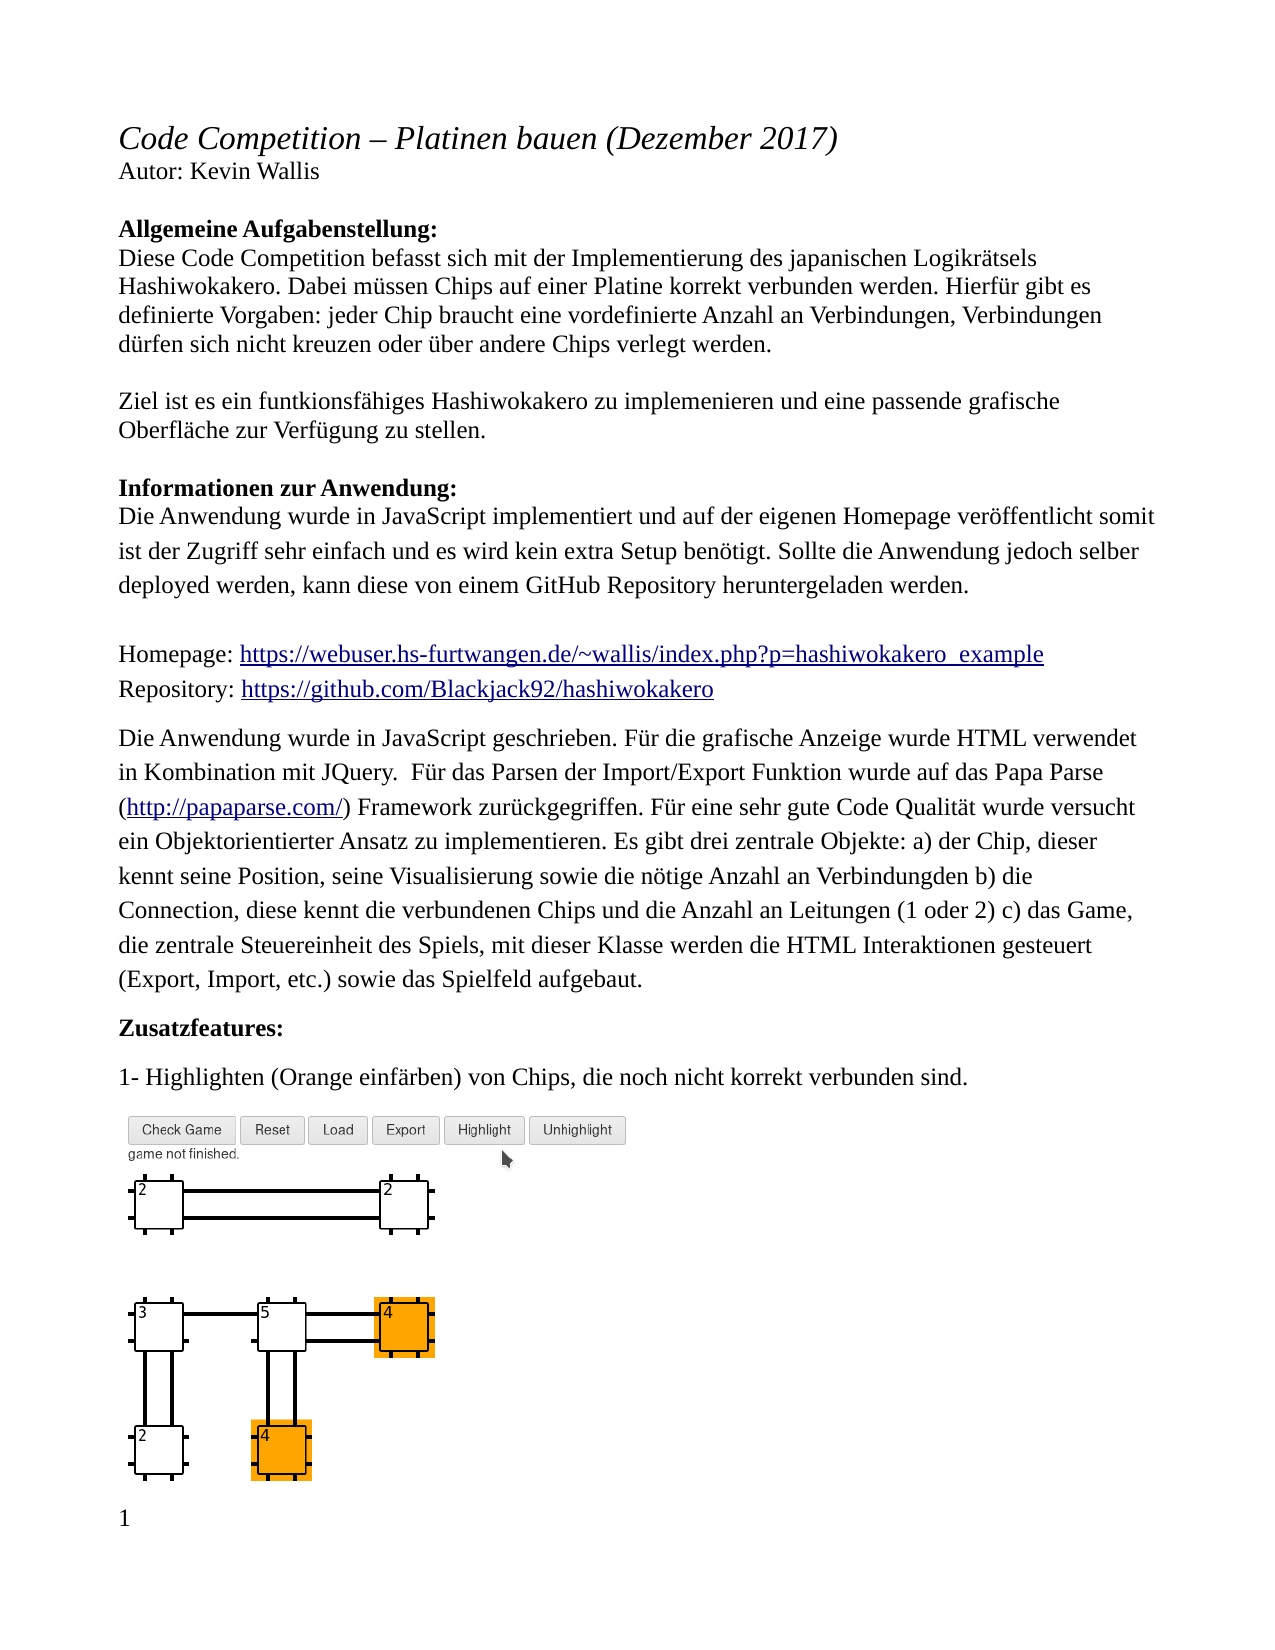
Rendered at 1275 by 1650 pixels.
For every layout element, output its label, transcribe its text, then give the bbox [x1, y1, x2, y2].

text Code Competition – Platinen bauen (Dezember 2017) [118, 118, 1157, 156]
text Die Anwendung wurde in JavaScript geschrieben. Für die grafische Anzeige wurde HTML verwendet in Kombination mit JQuery. Für das Parsen der Import/Export Funktion wurde auf das Papa Parse (http://papaparse.com/) Framework zurückgegriffen. Für eine sehr gute Code Qualität wurde versucht ein Objektorientierter Ansatz zu implementieren. Es gibt drei zentrale Objekte: a) der Chip, dieser kennt seine Position, seine Visualisierung sowie die nötige Anzahl an Verbindungden b) die Connection, diese kennt die verbundenen Chips und die Anzahl an Leitungen (1 oder 2) c) das Game, die zentrale Steuereinheit des Spiels, mit dieser Klasse werden die HTML Interaktionen gesteuert (Export, Import, etc.) sowie das Spielfeld aufgebaut. [118, 723, 1157, 993]
text Allgemeine Aufgabenstellung: [118, 214, 1157, 243]
text Autor: Kevin Wallis [118, 156, 1157, 185]
text Die Anwendung wurde in JavaScript implementiert und auf der eigenen Homepage veröffentlicht somit ist der Zugriff sehr einfach und es wird kein extra Setup benötigt. Sollte die Anwendung jedoch selber deployed werden, kann diese von einem GitHub Repository heruntergeladen werden. Homepage: https://webuser.hs-furtwangen.de/~wallis/index.php?p=hashiwokakero_example Repository: https://github.com/Blackjack92/hashiwokakero [118, 501, 1157, 703]
text 1- Highlighten (Orange einfärben) von Chips, die noch nicht korrekt verbunden sind. [118, 1062, 1157, 1091]
text Ziel ist es ein funtkionsfähiges Hashiwokakero zu implemenieren und eine passende grafische Oberfläche zur Verfügung zu stellen. [118, 386, 1157, 444]
text Diese Code Competition befasst sich mit der Implementierung des japanischen Logikrätsels Hashiwokakero. Dabei müssen Chips auf einer Platine korrekt verbunden werden. Hierfür gibt es definierte Vorgaben: jeder Chip braucht eine vordefinierte Anzahl an Verbindungen, Verbindungen dürfen sich nicht kreuzen oder über andere Chips verlegt werden. [118, 243, 1157, 358]
text Zusatzfeatures: [118, 1013, 1157, 1042]
text Informationen zur Anwendung: [118, 473, 1157, 501]
picture [118, 1111, 636, 1491]
